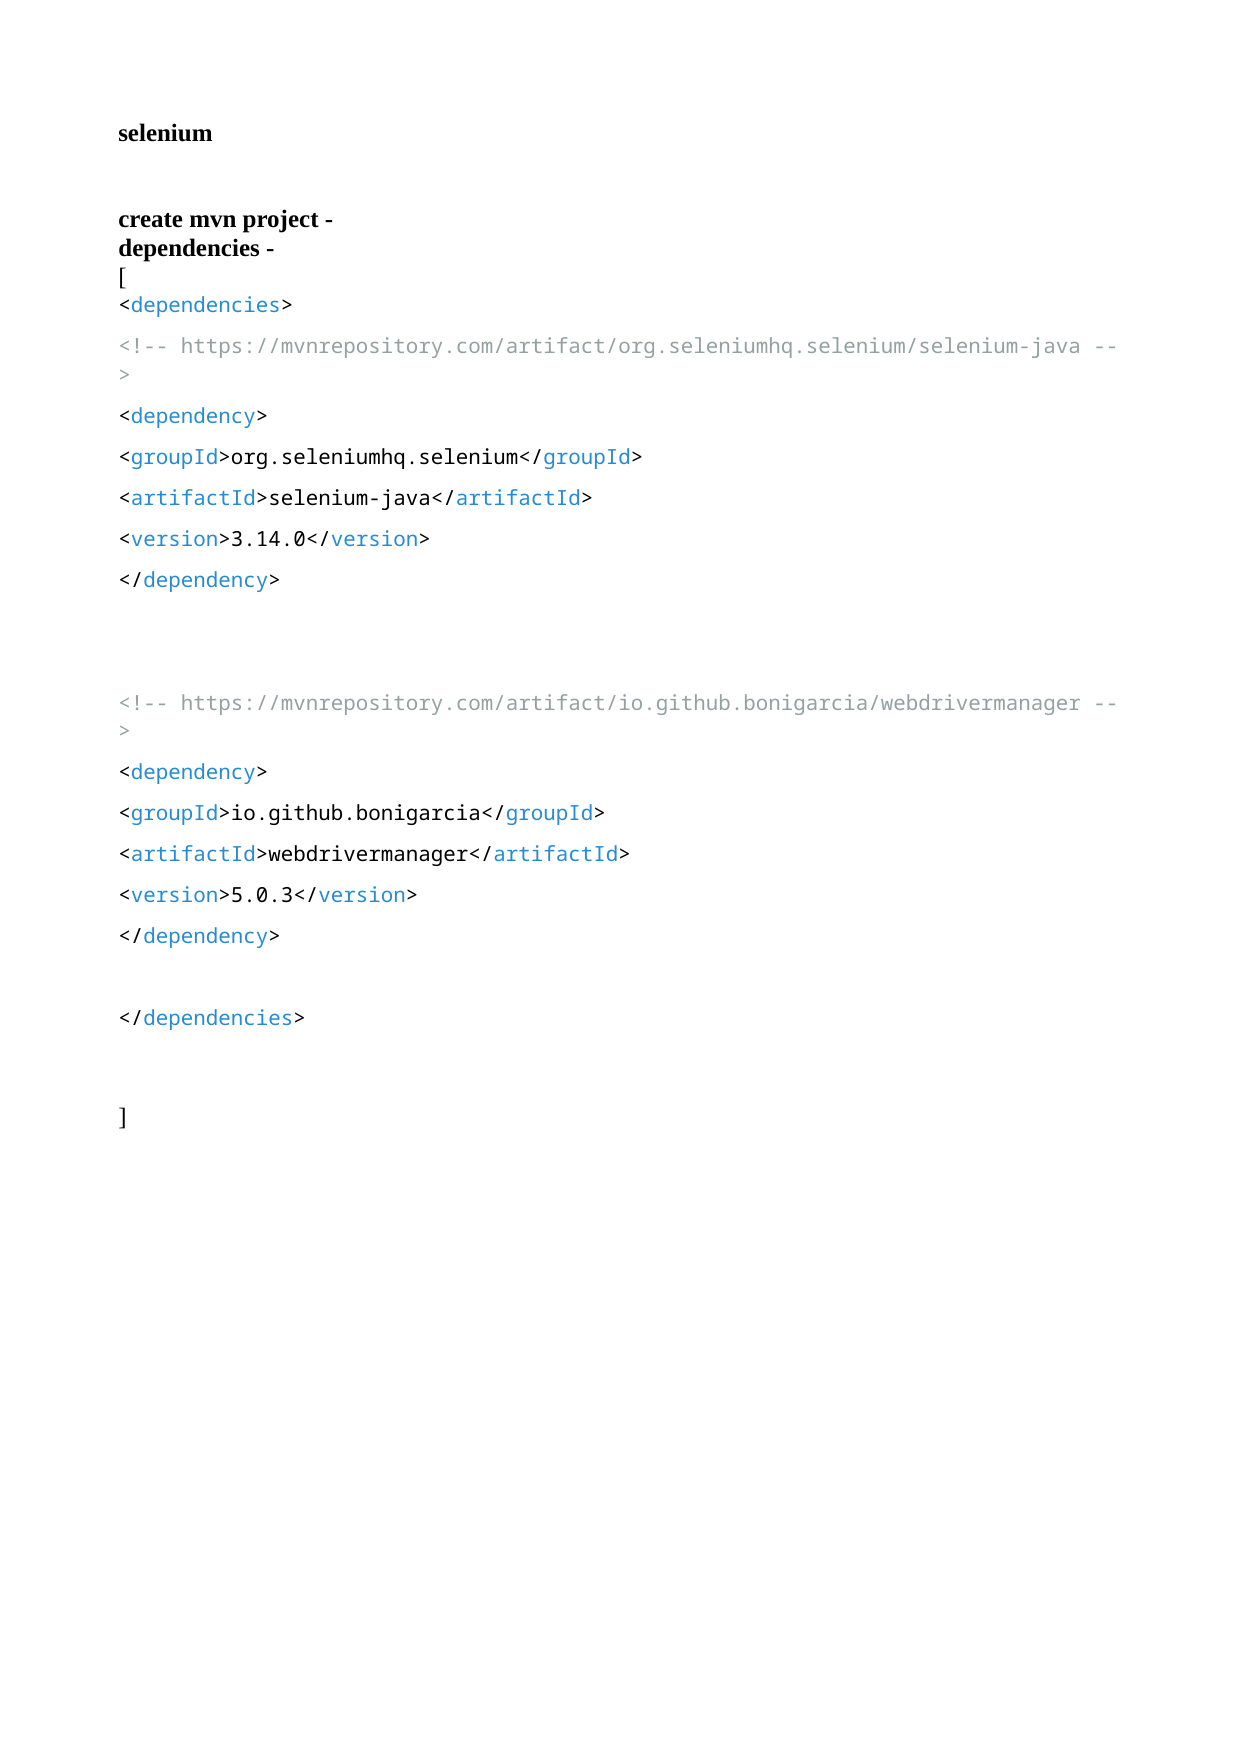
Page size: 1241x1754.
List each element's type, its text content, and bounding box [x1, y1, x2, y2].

text <!-- https://mvnrepository.com/artifact/org.seleniumhq.selenium/selenium-java --> [118, 332, 1122, 388]
text <dependency> [118, 401, 1122, 429]
text </dependency> [118, 921, 1122, 950]
text ] [118, 1102, 1122, 1131]
text <!-- https://mvnrepository.com/artifact/io.github.bonigarcia/webdrivermanager --> [118, 688, 1122, 745]
text <artifactId>webdrivermanager</artifactId> [118, 839, 1122, 868]
text create mvn project - [118, 204, 1122, 233]
text <groupId>org.seleniumhq.selenium</groupId> [118, 442, 1122, 470]
text dependencies - [ [118, 233, 1122, 291]
text <dependencies> [118, 291, 1122, 319]
text selenium [118, 118, 1122, 147]
text <version>5.0.3</version> [118, 880, 1122, 909]
text <groupId>io.github.bonigarcia</groupId> [118, 798, 1122, 827]
text <dependency> [118, 757, 1122, 786]
text </dependencies> [118, 1003, 1122, 1032]
text <version>3.14.0</version> [118, 524, 1122, 552]
text </dependency> [118, 565, 1122, 593]
text <artifactId>selenium-java</artifactId> [118, 483, 1122, 511]
